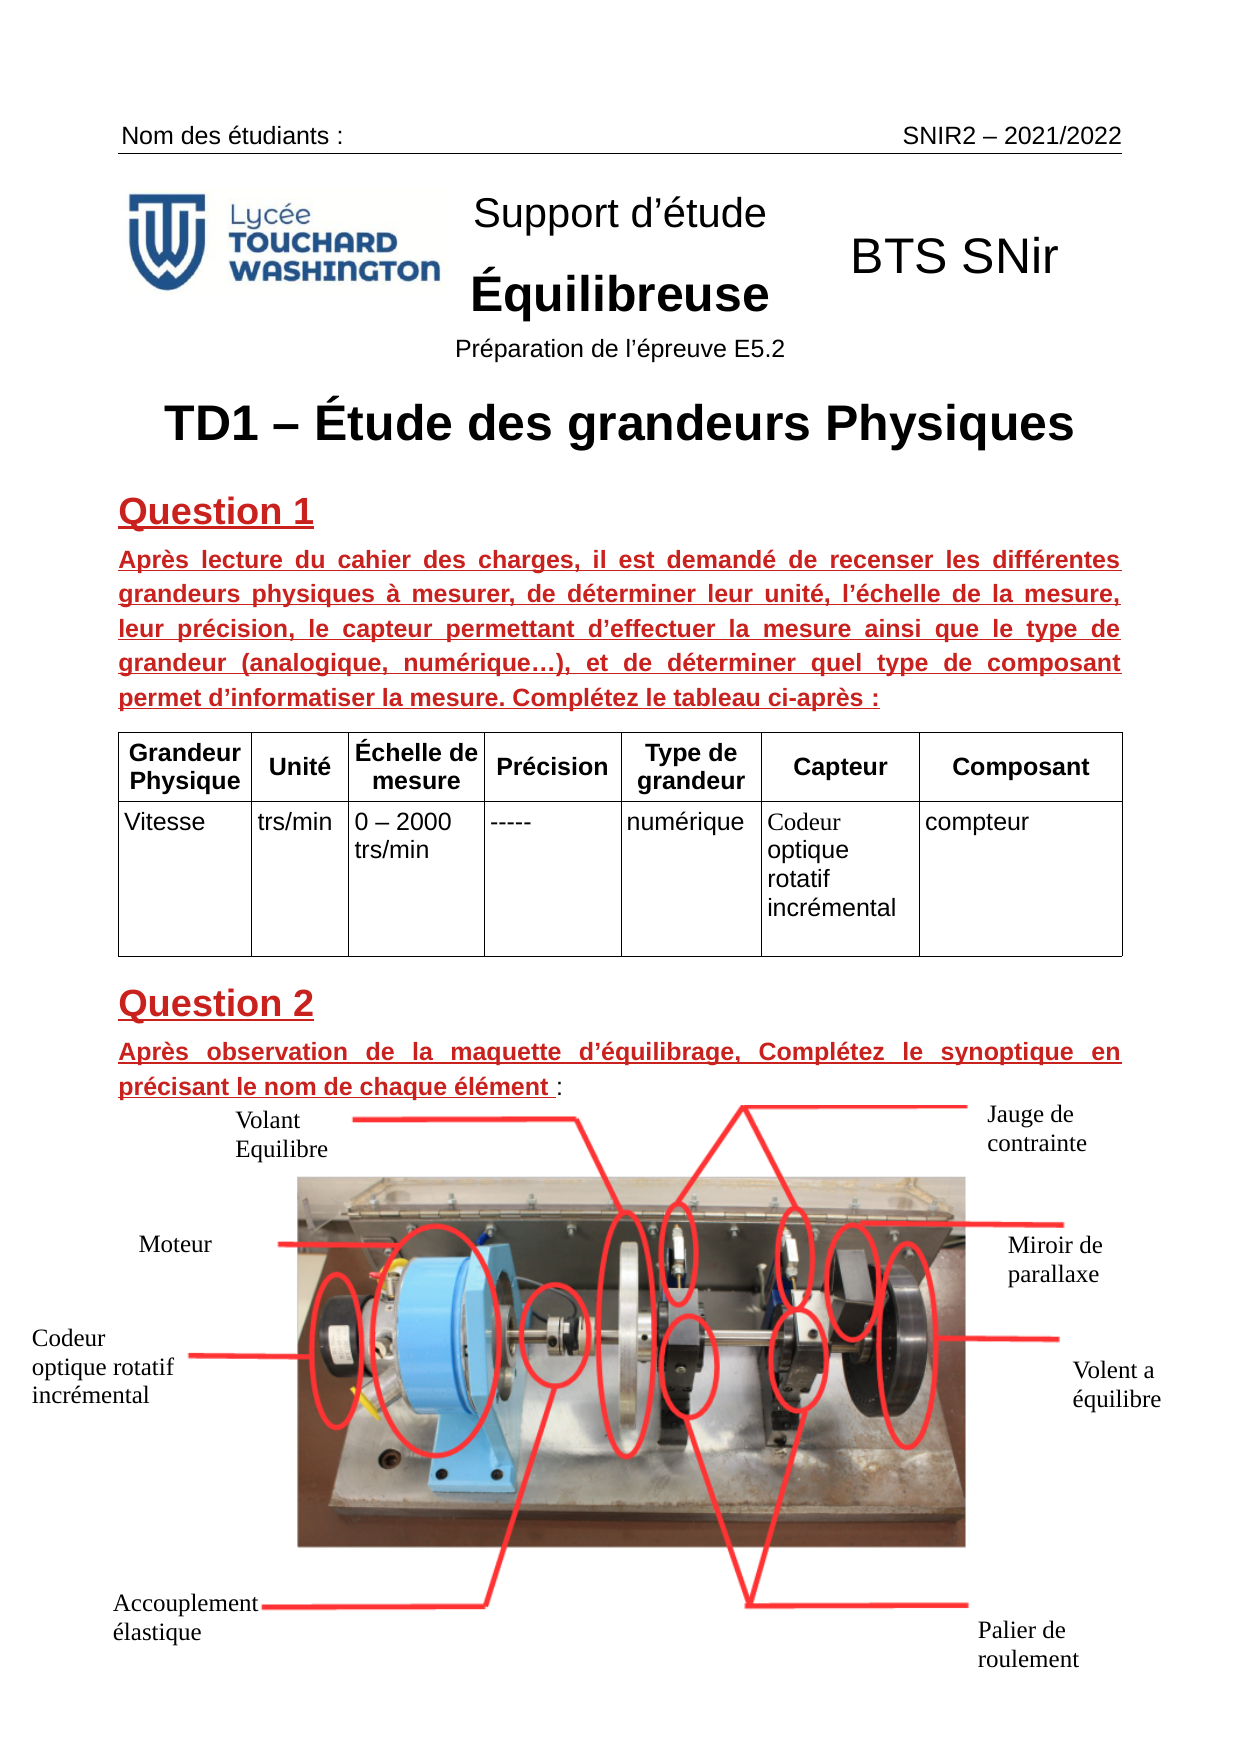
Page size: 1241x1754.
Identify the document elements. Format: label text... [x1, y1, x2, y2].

picture [112, 1105, 1117, 1616]
text Après lecture du cahier des charges, il est demandé de recenser les différentes [118, 545, 1122, 570]
text Après observation de la maquette d’équilibrage, Complétez le synoptique en [118, 1037, 1122, 1062]
table_header Grandeur Physique [119, 733, 251, 801]
picture [182, 1601, 187, 1610]
title TD1 – Étude des grandeurs Physiques [118, 394, 1122, 451]
text permet d’informatiser la mesure. Complétez le tableau ci-après : [118, 674, 1122, 711]
table_cell ----- [485, 802, 621, 956]
table_header [118, 182, 453, 328]
table_cell Préparation de l’épreuve E5.2 [118, 329, 1122, 369]
table_header Unité [252, 733, 348, 801]
table_header Type de grandeur [622, 733, 761, 801]
table_header Capteur [762, 733, 919, 801]
table_cell 0 – 2000 trs/min [349, 802, 484, 956]
table_cell compteur [920, 802, 1122, 956]
table_cell Codeur optique rotatif incrémental [762, 802, 919, 956]
table_cell numérique [622, 802, 761, 956]
table_header BTS SNir [788, 182, 1122, 328]
text précisant le nom de chaque élément : [118, 1064, 1122, 1101]
subtitle Question 1 [118, 489, 1122, 532]
table_header Composant [920, 733, 1122, 801]
table_cell trs/min [252, 802, 348, 956]
table_header Support d’étude Équilibreuse [453, 182, 787, 328]
subtitle Question 2 [118, 981, 1122, 1025]
table_cell Vitesse [119, 802, 251, 956]
picture [123, 188, 447, 294]
table_header Précision [485, 733, 621, 801]
text grandeurs physiques à mesurer, de déterminer leur unité, l’échelle de la mesure, leur précision, le capteur permettant d’effectuer la mesure ainsi que le type de grandeur (analogique, numérique…), et de déterminer quel type de composant [118, 571, 1122, 673]
table_header Échelle de mesure [349, 733, 484, 801]
